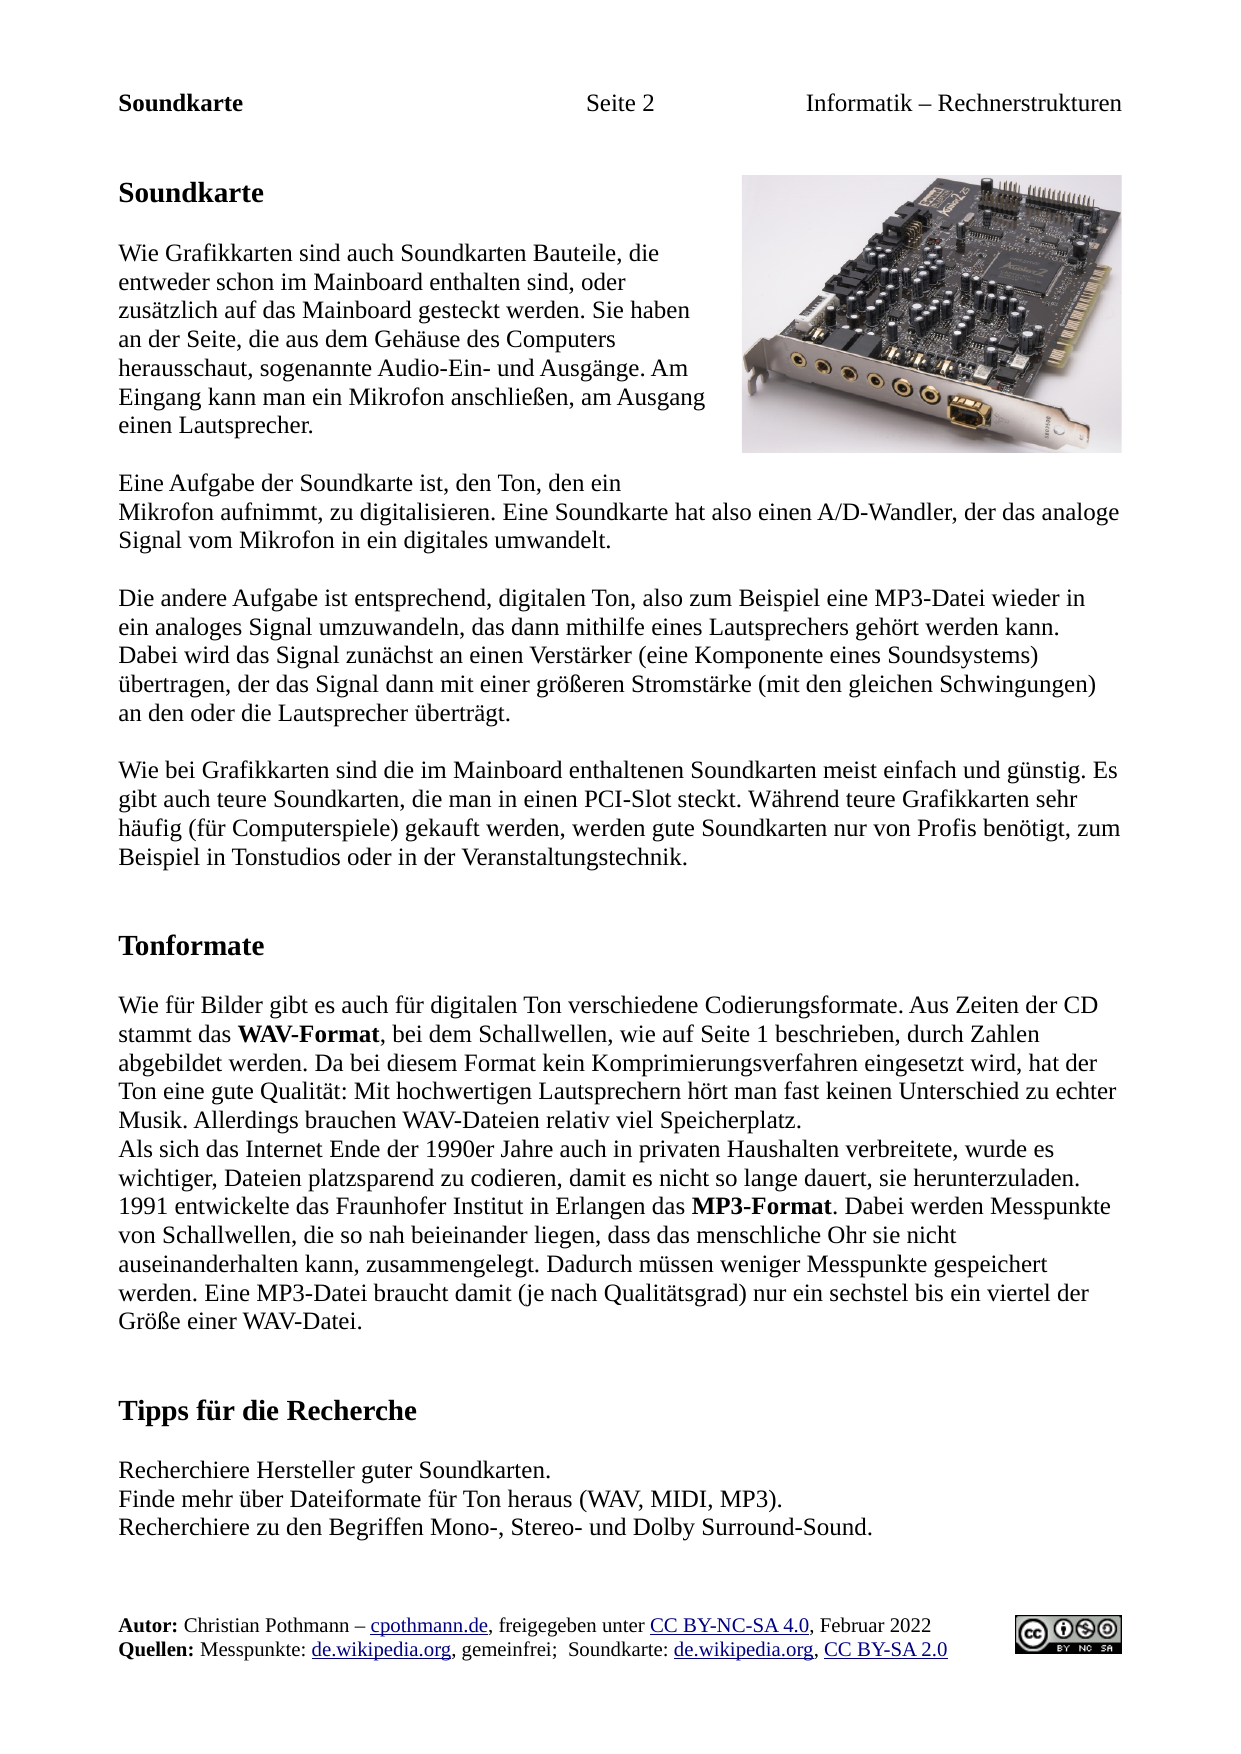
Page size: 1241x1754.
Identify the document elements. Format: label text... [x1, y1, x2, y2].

text Recherchiere zu den Begriffen Mono-, Stereo- und Dolby Surround-Sound. [118, 1512, 1122, 1541]
text Autor: Christian Pothmann – cpothmann.de, freigegeben unter CC BY-NC-SA 4.0, Februar 2022 [118, 1613, 1122, 1637]
text Wie für Bilder gibt es auch für digitalen Ton verschiedene Codierungsformate. Aus Zeiten der CD stammt das WAV-Format, bei dem Schallwellen, wie auf Seite 1 beschrieben, durch Zahlen abgebildet werden. Da bei diesem Format kein Komprimierungsverfahren eingesetzt wird, hat der Ton eine gute Qualität: Mit hochwertigen Lautsprechern hört man fast keinen Unterschied zu echter Musik. Allerdings brauchen WAV-Dateien relativ viel Speicherplatz. [118, 990, 1122, 1134]
text Eine Aufgabe der Soundkarte ist, den Ton, den ein Mikrofon aufnimmt, zu digitalisieren. Eine Soundkarte hat also einen A/D-Wandler, der das analoge Signal vom Mikrofon in ein digitales umwandelt. [118, 468, 1122, 554]
text Finde mehr über Dateiformate für Ton heraus (WAV, MIDI, MP3). [118, 1484, 1122, 1512]
text Quellen: Messpunkte: de.wikipedia.org, gemeinfrei; Soundkarte: de.wikipedia.org, CC BY-SA 2.0 [118, 1637, 1122, 1661]
picture [1015, 1615, 1122, 1654]
text Tipps für die Recherche [118, 1393, 1122, 1426]
text Wie bei Grafikkarten sind die im Mainboard enthaltenen Soundkarten meist einfach und günstig. Es gibt auch teure Soundkarten, die man in einen PCI-Slot steckt. Während teure Grafikkarten sehr häufig (für Computerspiele) gekauft werden, werden gute Soundkarten nur von Profis benötigt, zum Beispiel in Tonstudios oder in der Veranstaltungstechnik. [118, 755, 1122, 870]
text Wie Grafikkarten sind auch Soundkarten Bauteile, die entweder schon im Mainboard enthalten sind, oder zusätzlich auf das Mainboard gesteckt werden. Sie haben an der Seite, die aus dem Gehäuse des Computers herausschaut, sogenannte Audio-Ein- und Ausgänge. Am Eingang kann man ein Mikrofon anschließen, am Ausgang einen Lautsprecher. [118, 238, 741, 439]
text Als sich das Internet Ende der 1990er Jahre auch in privaten Haushalten verbreitete, wurde es wichtiger, Dateien platzsparend zu codieren, damit es nicht so lange dauert, sie herunterzuladen. 1991 entwickelte das Fraunhofer Institut in Erlangen das MP3-Format. Dabei werden Messpunkte von Schallwellen, die so nah beieinander liegen, dass das menschliche Ohr sie nicht auseinanderhalten kann, zusammengelegt. Dadurch müssen weniger Messpunkte gespeichert werden. Eine MP3-Datei braucht damit (je nach Qualitätsgrad) nur ein sechstel bis ein viertel der Größe einer WAV-Datei. [118, 1134, 1122, 1335]
text Recherchiere Hersteller guter Soundkarten. [118, 1455, 1122, 1484]
text Soundkarte [118, 176, 741, 209]
text Tonformate [118, 928, 1122, 961]
picture [741, 175, 1122, 453]
text Die andere Aufgabe ist entsprechend, digitalen Ton, also zum Beispiel eine MP3-Datei wieder in ein analoges Signal umzuwandeln, das dann mithilfe eines Lautsprechers gehört werden kann. Dabei wird das Signal zunächst an einen Verstärker (eine Komponente eines Soundsystems) übertragen, der das Signal dann mit einer größeren Stromstärke (mit den gleichen Schwingungen) an den oder die Lautsprecher überträgt. [118, 583, 1122, 727]
